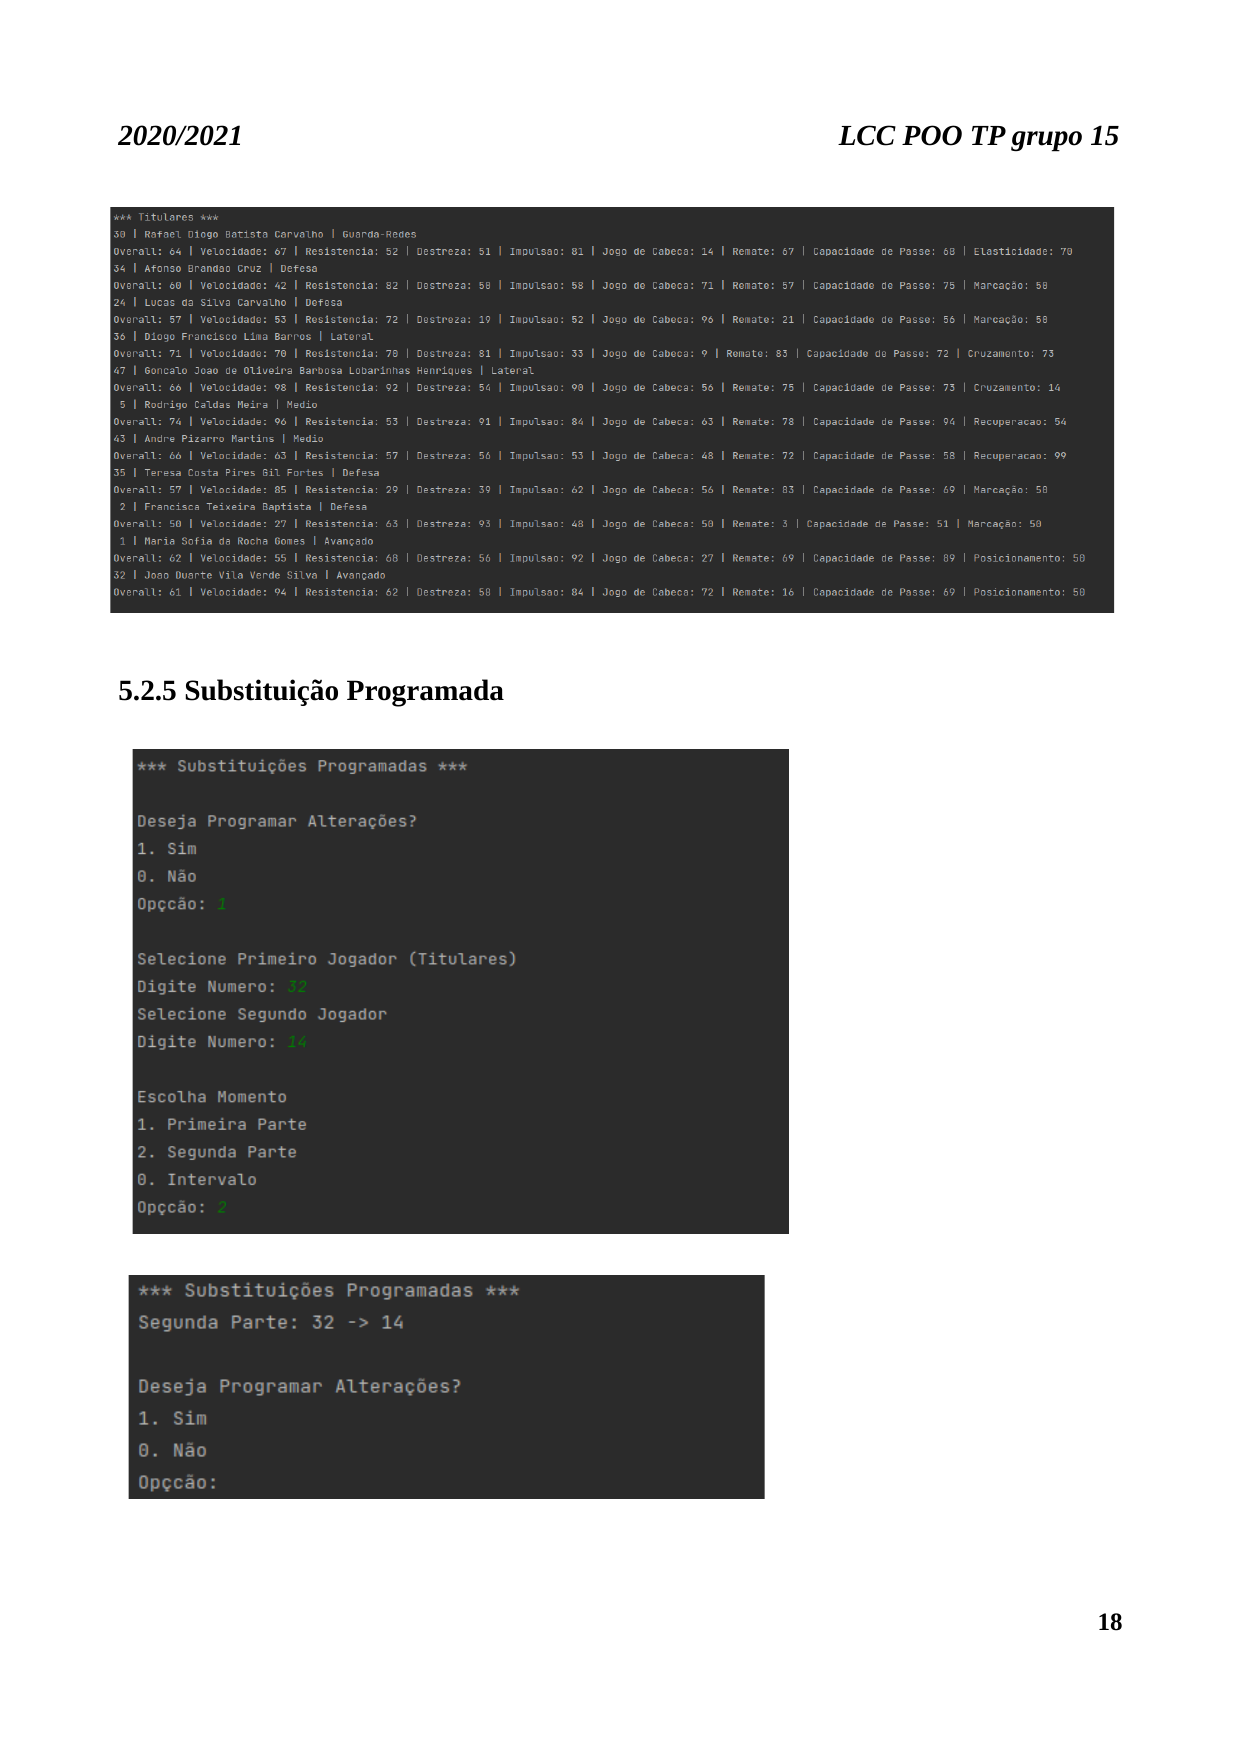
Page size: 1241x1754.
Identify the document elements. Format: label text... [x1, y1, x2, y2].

picture [132, 749, 789, 1234]
subtitle 5.2.5 Substituição Programada [118, 673, 1122, 707]
picture [110, 207, 1115, 613]
picture [128, 1275, 765, 1499]
